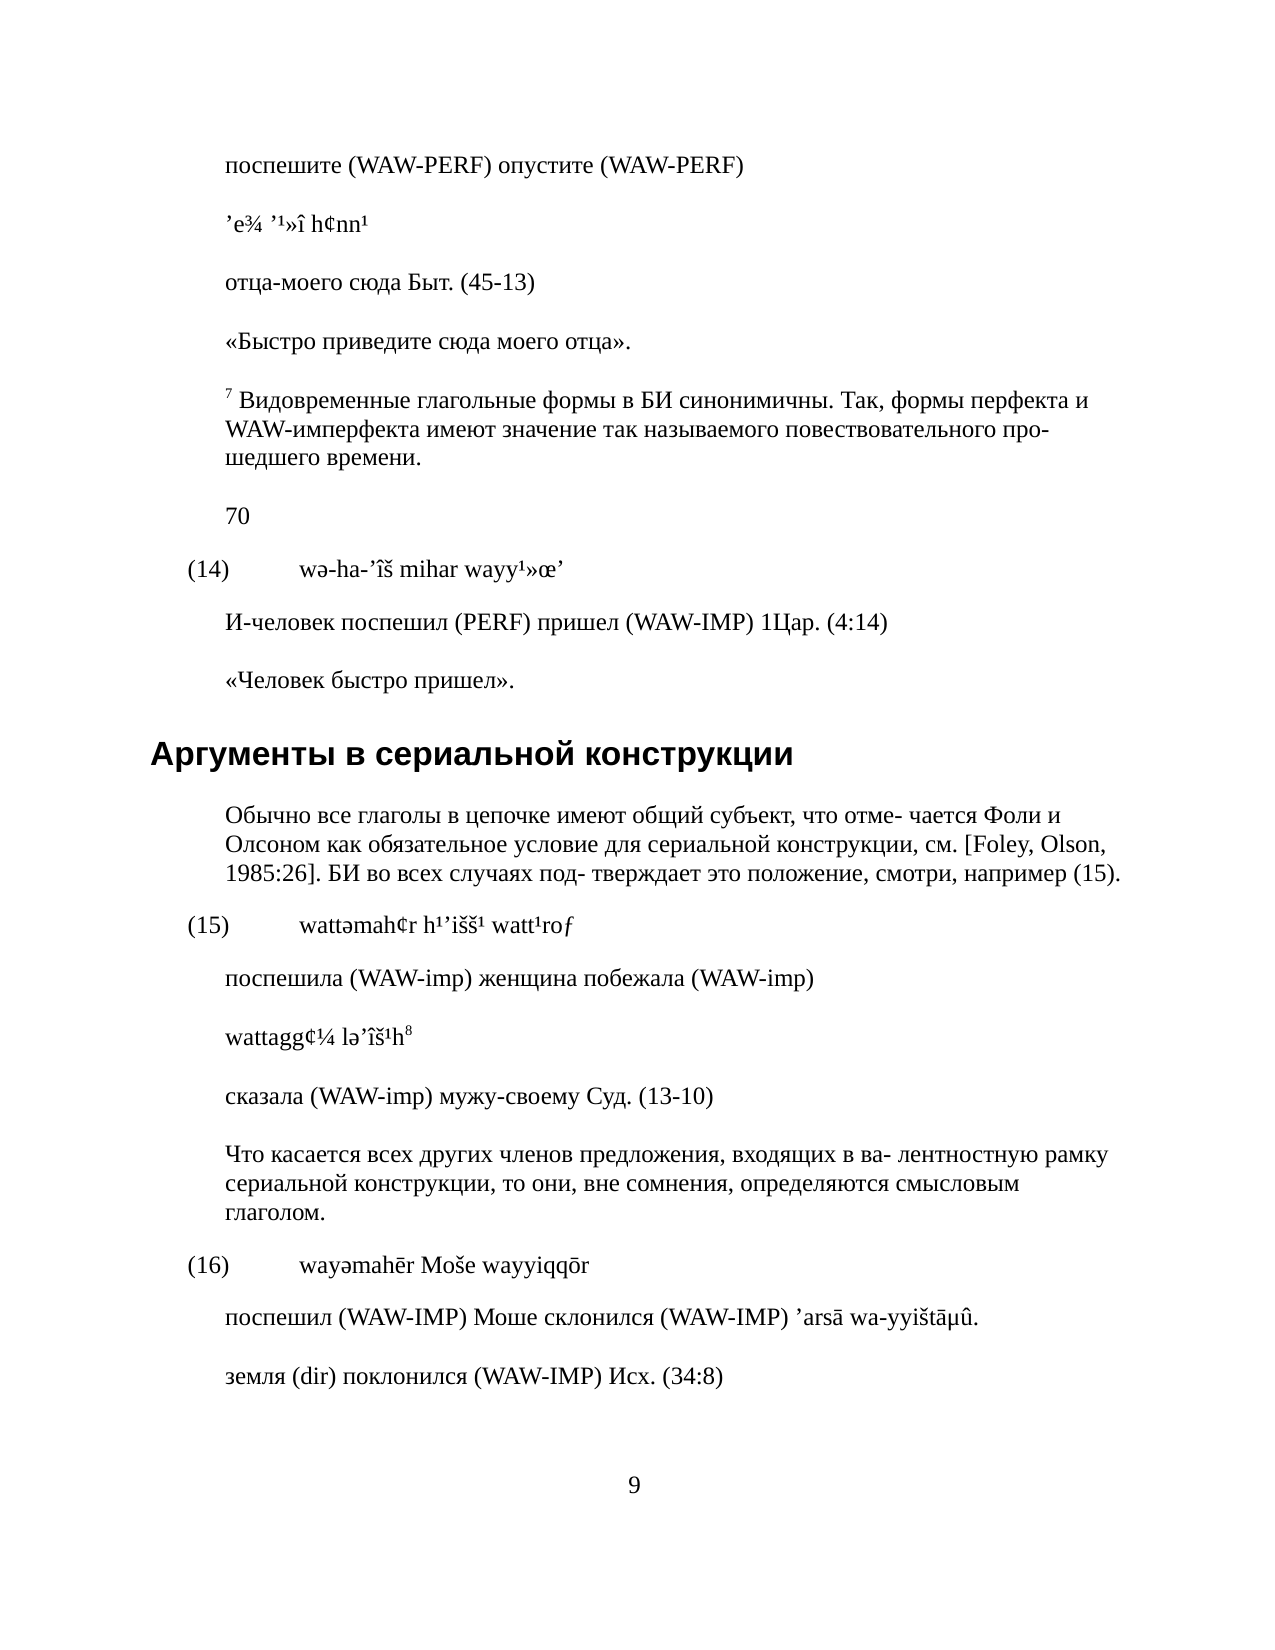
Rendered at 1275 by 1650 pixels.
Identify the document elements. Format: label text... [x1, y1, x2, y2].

text отца-моего сюда Быт. (45-13) [225, 267, 1125, 296]
text 7 Видовременные глагольные формы в БИ синонимичны. Так, формы перфекта и WAW-имперфекта имеют значение так называемого повествовательного про- шедшего времени. [225, 385, 1125, 471]
text «Человек быстро пришел». [225, 665, 1125, 694]
text Что касается всех других членов предложения, входящих в ва- лентностную рамку сериальной конструкции, то они, вне сомнения, определяются смысловым глаголом. [225, 1139, 1125, 1226]
text И-человек поспешил (PERF) пришел (WAW-IMP) 1Цар. (4:14) [225, 607, 1125, 635]
subtitle Аргументы в сериальной конструкции [150, 734, 1125, 773]
text сказала (WAW-imp) мужу-своему Суд. (13-10) [225, 1081, 1125, 1109]
text поспешила (WAW-imp) женщина побежала (WAW-imp) [225, 963, 1125, 992]
text поспешите (WAW-PERF) опустите (WAW-PERF) [225, 150, 1125, 179]
text поспешил (WAW-IMP) Моше склонился (WAW-IMP) ’arsā wa-yyištāμû. [225, 1302, 1125, 1331]
text «Быстро приведите сюда моего отца». [225, 326, 1125, 355]
list wayəmahēr Moše wayyiqqōr [187, 1250, 1125, 1278]
text земля (dir) поклонился (WAW-IMP) Исх. (34:8) [225, 1361, 1125, 1390]
list wə-ha-’îš mihar wayy¹»œ’ [187, 554, 1125, 583]
list wattəmah¢r h¹’išš¹ watt¹roƒ [187, 911, 1125, 939]
text wattagg¢¼ lə’îš¹h8 [225, 1022, 1125, 1051]
text 70 [225, 501, 1125, 530]
text ’e¾ ’¹»î h¢nn¹ [225, 209, 1125, 237]
text Обычно все глаголы в цепочке имеют общий субъект, что отме- чается Фоли и Олсоном как обязательное условие для сериальной конструкции, см. [Foley, Olson, 1985:26]. БИ во всех случаях под- тверждает это положение, смотри, например (15). [225, 800, 1125, 887]
